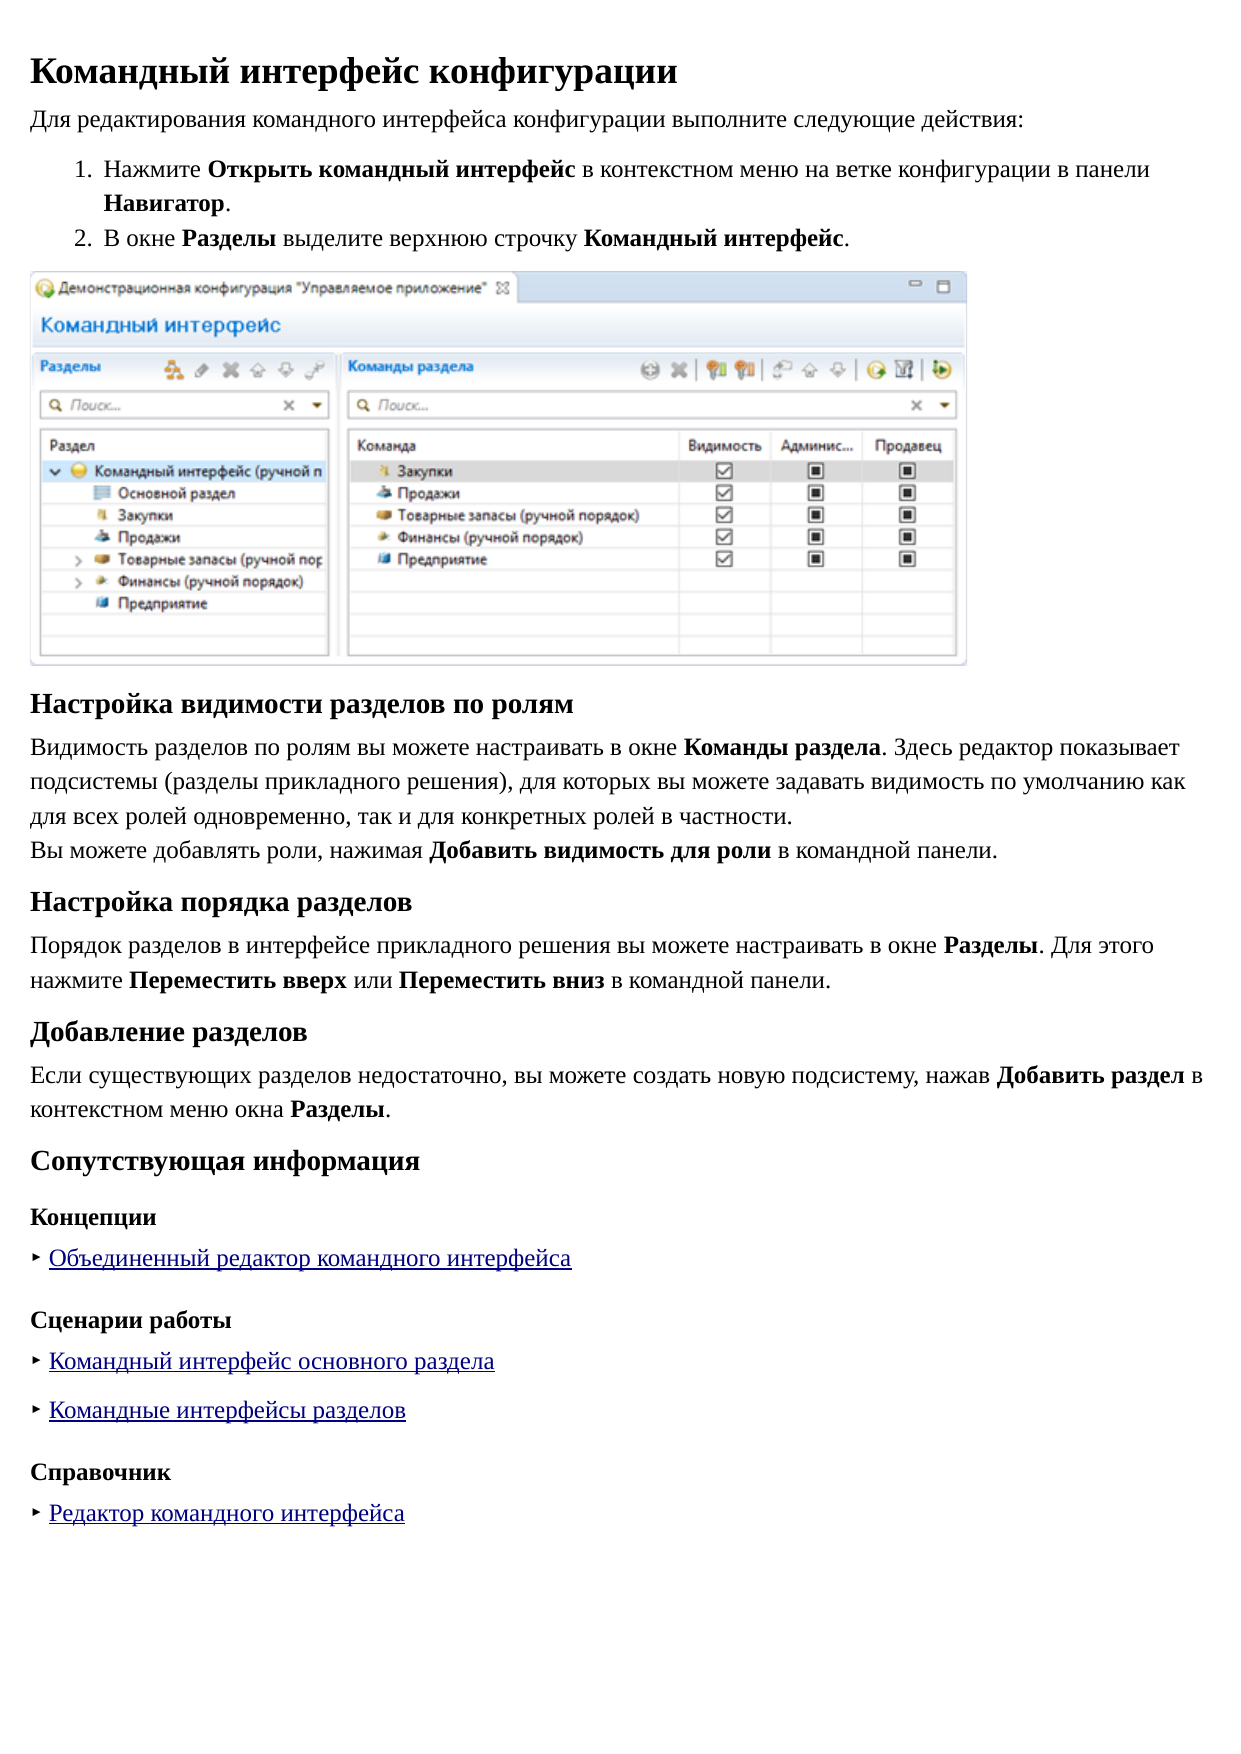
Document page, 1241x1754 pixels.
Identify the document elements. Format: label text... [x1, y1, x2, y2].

text Порядок разделов в интерфейсе прикладного решения вы можете настраивать в окне Разделы. Для этого нажмите Переместить вверх или Переместить вниз в командной панели. [30, 930, 1211, 993]
text ‣ Редактор командного интерфейса [30, 1498, 1211, 1527]
text Вы можете добавлять роли, нажимая Добавить видимость для роли в командной панели. [30, 835, 1211, 864]
text Для редактирования командного интерфейса конфигурации выполните следующие действия: [30, 104, 1211, 133]
picture [29, 271, 968, 666]
text ‣ Командные интерфейсы разделов [30, 1395, 1211, 1424]
subtitle Сценарии работы [30, 1305, 1211, 1333]
subtitle Настройка порядка разделов [30, 884, 1211, 918]
text ‣ Командный интерфейс основного раздела [30, 1346, 1211, 1375]
subtitle Командный интерфейс конфигурации [30, 49, 1211, 92]
list Нажмите Открыть командный интерфейс в контекстном меню на ветке конфигурации в панели Навигатор. [74, 154, 1211, 217]
subtitle Настройка видимости разделов по ролям [30, 686, 1211, 719]
list В окне Разделы выделите верхнюю строчку Командный интерфейс. [74, 223, 1211, 251]
subtitle Справочник [30, 1457, 1211, 1485]
text Видимость разделов по ролям вы можете настраивать в окне Команды раздела. Здесь редактор показывает подсистемы (разделы прикладного решения), для которых вы можете задавать видимость по умолчанию как для всех ролей одновременно, так и для конкретных ролей в частности. [30, 732, 1211, 829]
text Если существующих разделов недостаточно, вы можете создать новую подсистему, нажав Добавить раздел в контекстном меню окна Разделы. [30, 1060, 1211, 1123]
text ‣ Объединенный редактор командного интерфейса [30, 1243, 1211, 1272]
subtitle Концепции [30, 1202, 1211, 1231]
subtitle Сопутствующая информация [30, 1143, 1211, 1177]
subtitle Добавление разделов [30, 1014, 1211, 1047]
